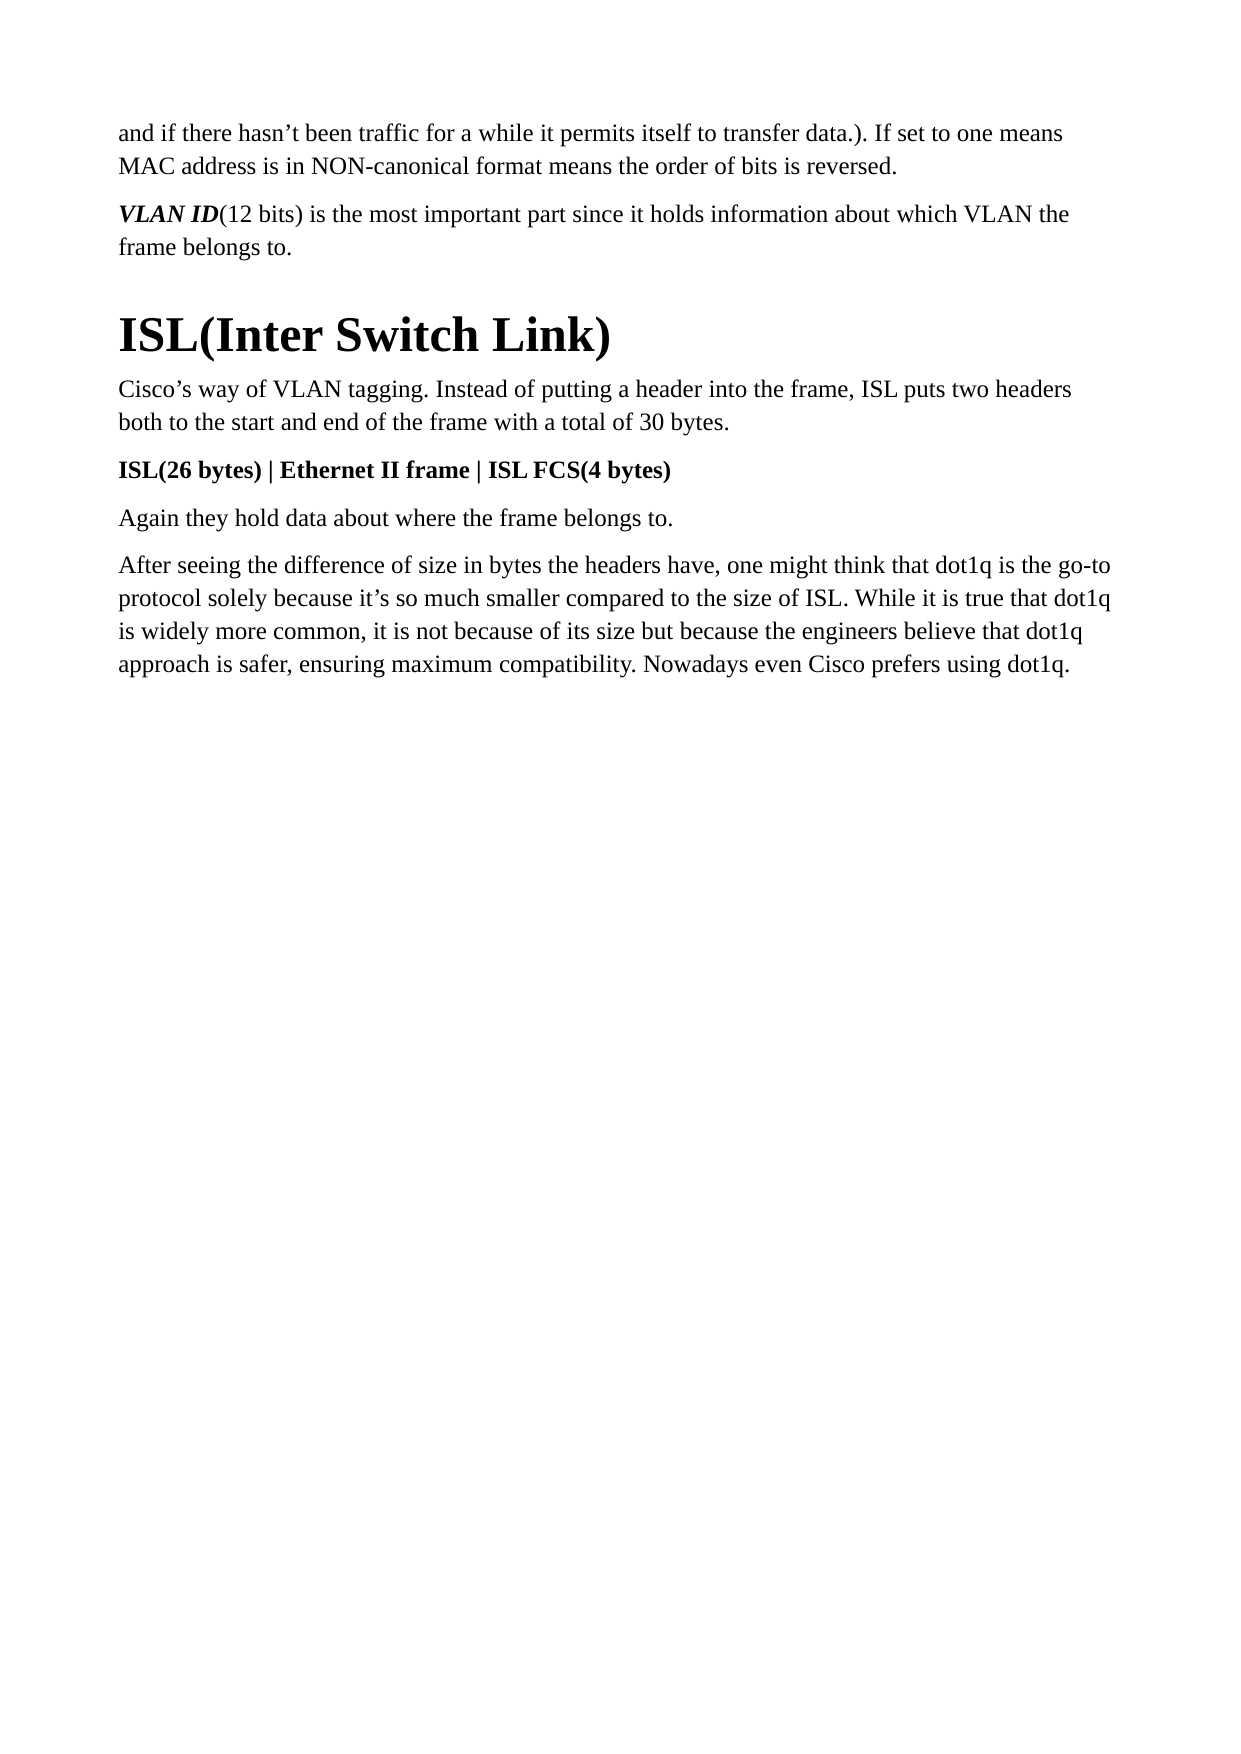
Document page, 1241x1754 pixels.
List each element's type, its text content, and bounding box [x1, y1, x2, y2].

text Cisco’s way of VLAN tagging. Instead of putting a header into the frame, ISL puts two headers both to the start and end of the frame with a total of 30 bytes. [118, 374, 1122, 436]
text After seeing the difference of size in bytes the headers have, one might think that dot1q is the go-to protocol solely because it’s so much smaller compared to the size of ISL. While it is true that dot1q is widely more common, it is not because of its size but because the engineers believe that dot1q approach is safer, ensuring maximum compatibility. Nowadays even Cisco prefers using dot1q. [118, 550, 1122, 678]
text Again they hold data about where the frame belongs to. [118, 503, 1122, 531]
text VLAN ID(12 bits) is the most important part since it holds information about which VLAN the frame belongs to. [118, 199, 1122, 261]
text ISL(26 bytes) | Ethernet II frame | ISL FCS(4 bytes) [118, 455, 1122, 484]
text and if there hasn’t been traffic for a while it permits itself to transfer data.). If set to one means MAC address is in NON-canonical format means the order of bits is reversed. [118, 118, 1122, 180]
subtitle ISL(Inter Switch Link) [118, 304, 1122, 362]
